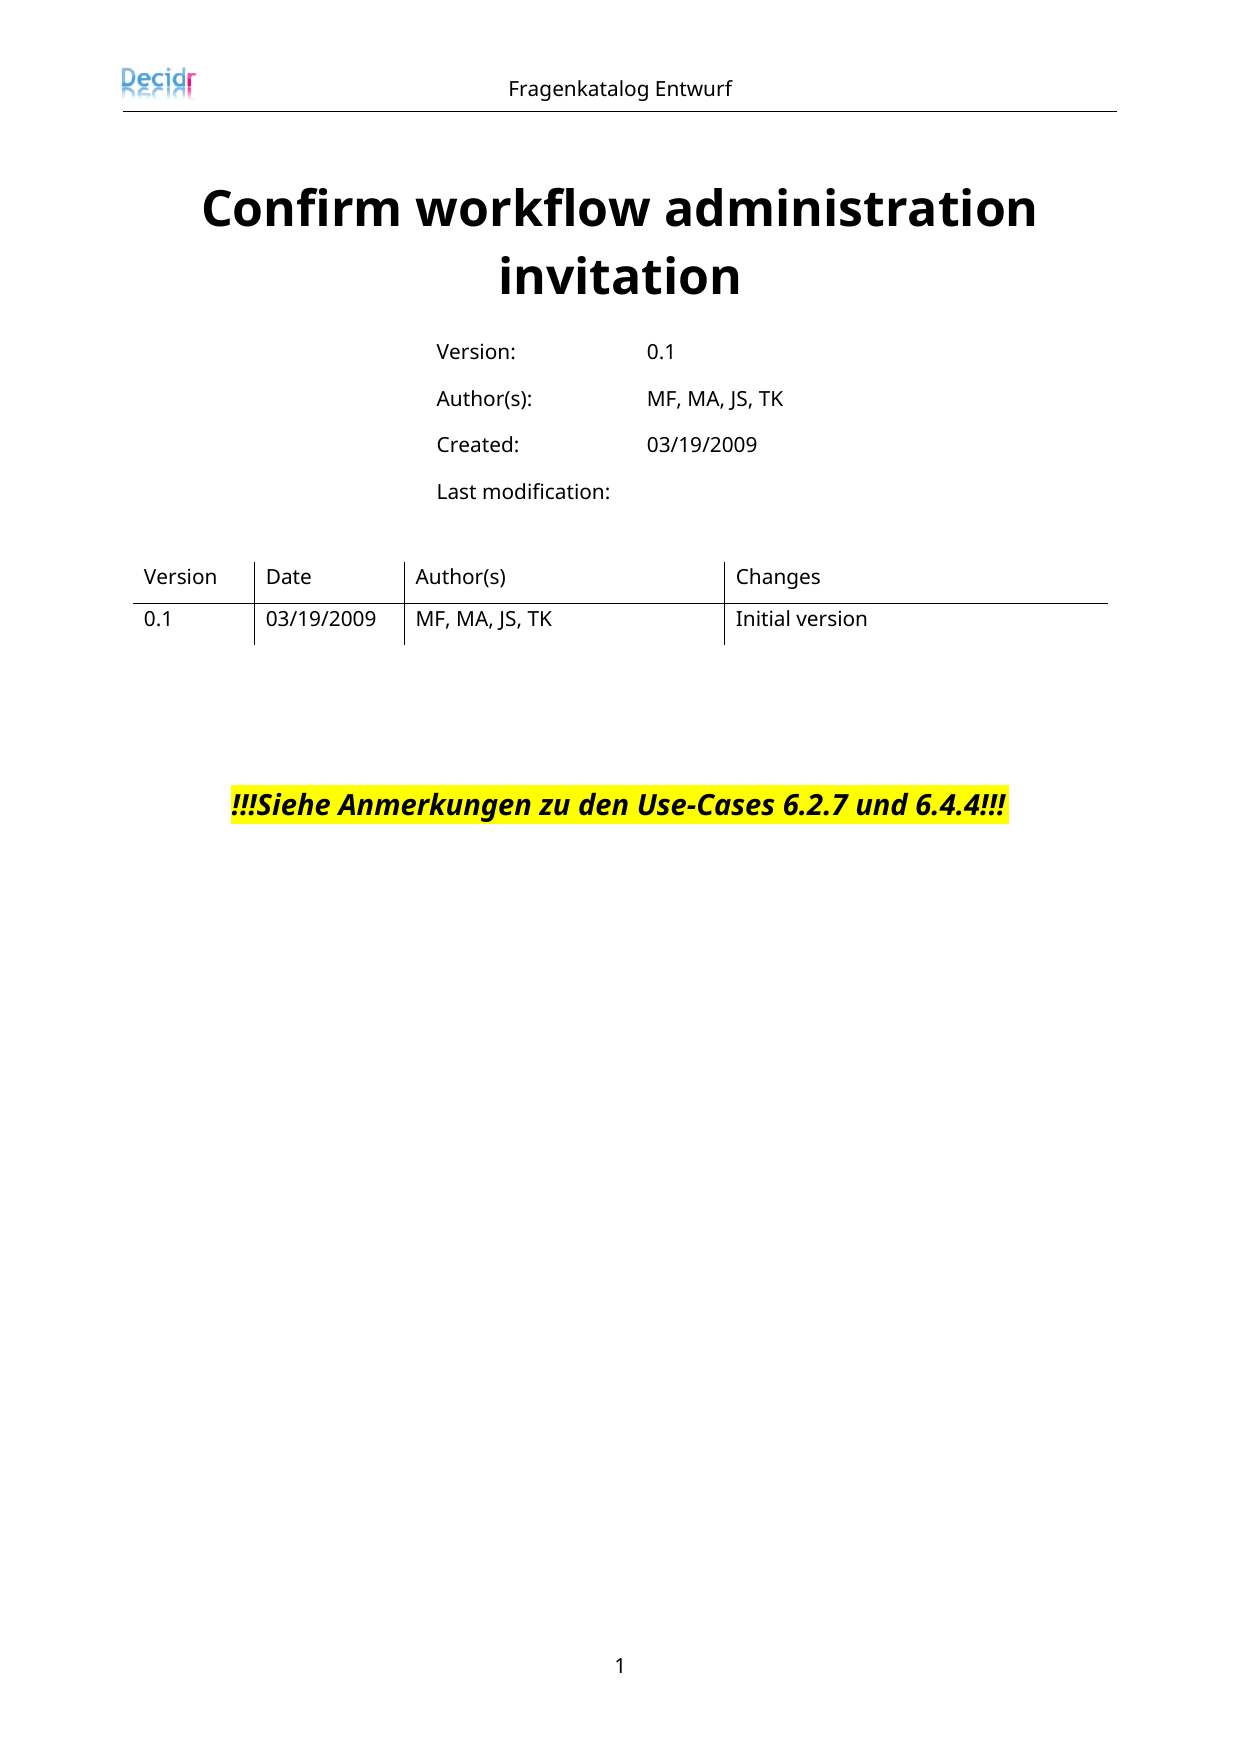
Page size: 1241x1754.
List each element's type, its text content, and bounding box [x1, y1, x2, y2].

title Confirm workflow administration invitation [118, 173, 1122, 309]
table_header Author(s) [405, 562, 724, 603]
picture [118, 64, 200, 102]
table_cell 03/19/2009 [255, 604, 404, 645]
table_cell 0.1 [133, 604, 254, 645]
table_header Date [255, 562, 404, 603]
table_cell Last modification: [425, 474, 635, 521]
table_header 0.1 [635, 334, 815, 381]
table_cell MF, MA, JS, TK [405, 604, 724, 645]
table_cell Author(s): [425, 381, 635, 427]
table_cell 03/19/2009 [635, 428, 815, 474]
table_cell [635, 474, 815, 521]
table_cell MF, MA, JS, TK [635, 381, 815, 427]
table_header Changes [725, 562, 1108, 603]
table_cell Initial version [725, 604, 1108, 645]
text !!!Siehe Anmerkungen zu den Use-Cases 6.2.7 und 6.4.4!!! [118, 784, 1122, 824]
table_header Version: [425, 334, 635, 381]
table_cell Created: [425, 428, 635, 474]
table_header Version [133, 562, 254, 603]
